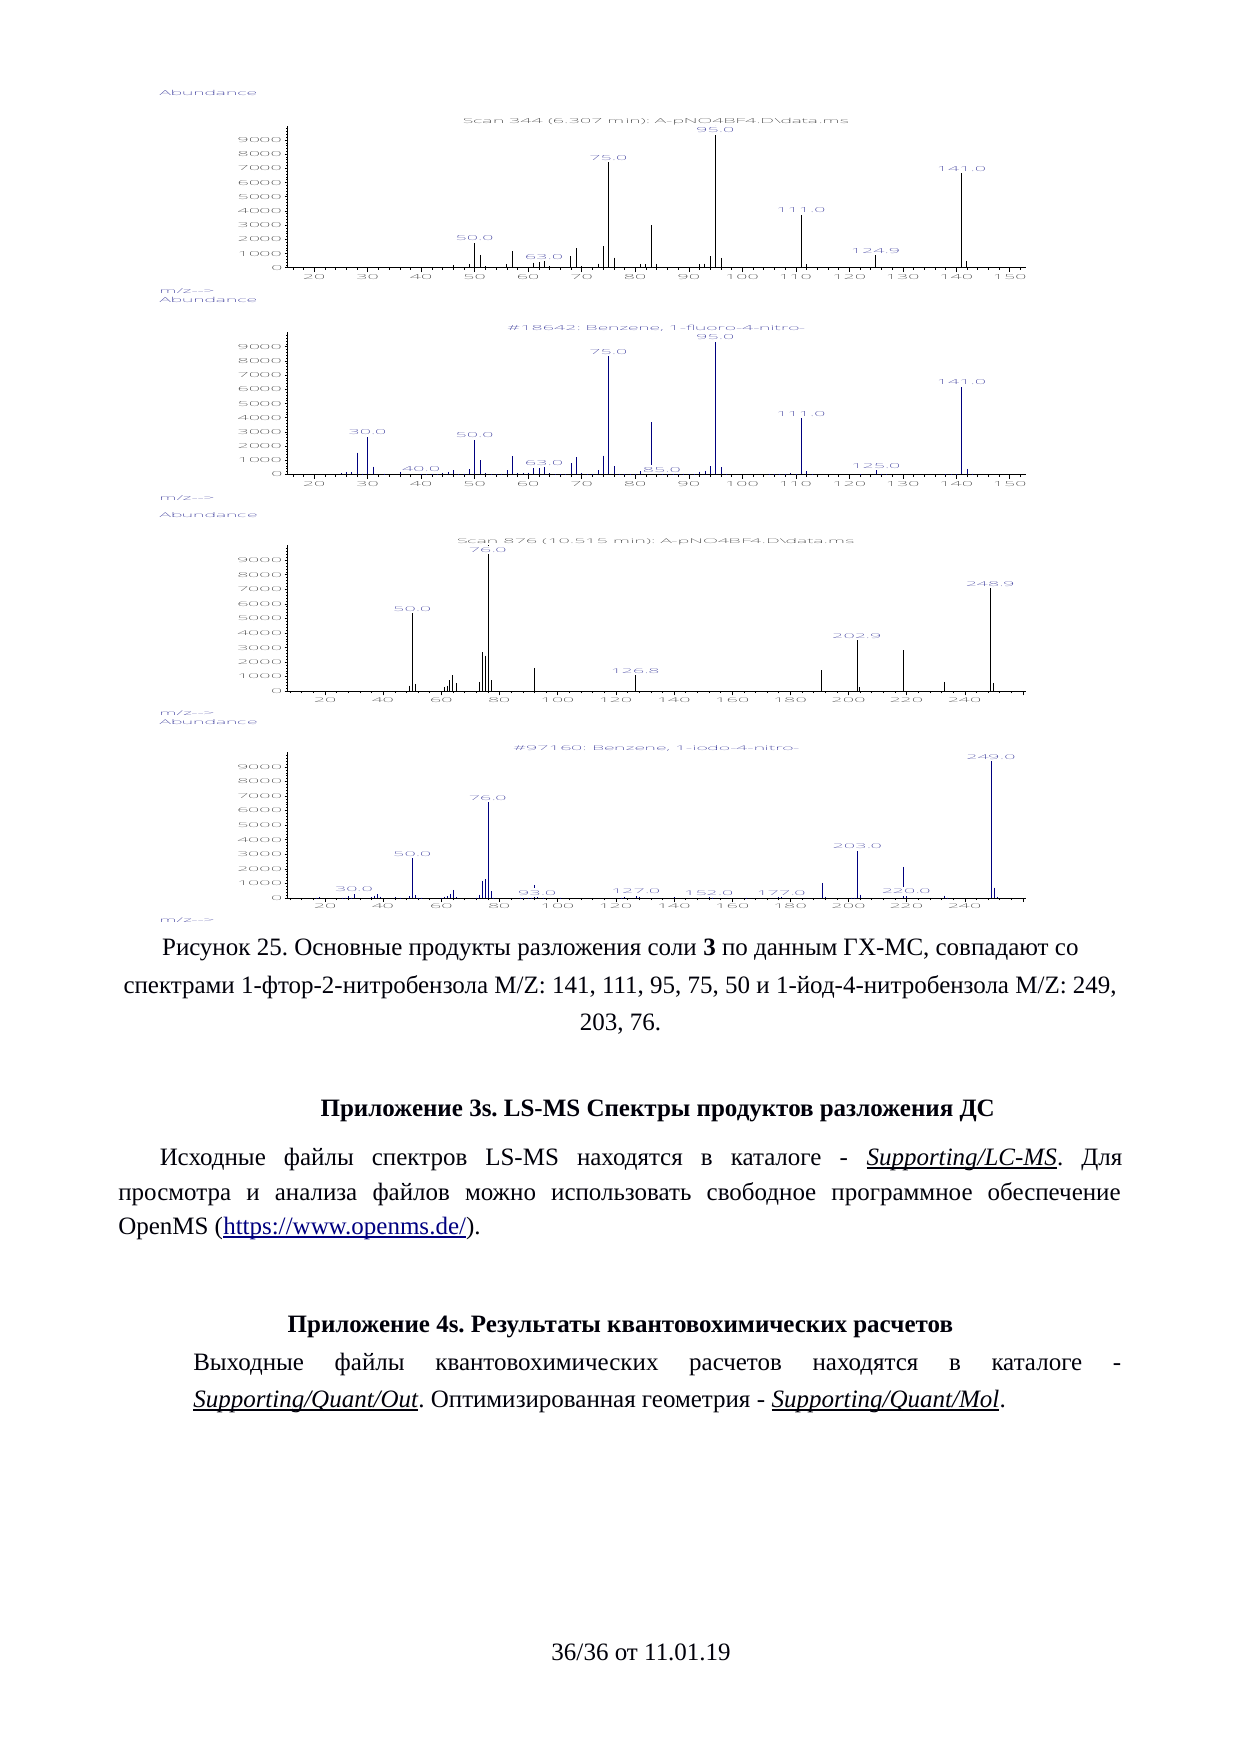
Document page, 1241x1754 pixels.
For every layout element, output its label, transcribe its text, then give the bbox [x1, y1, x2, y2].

text Выходные файлы квантовохимических расчетов находятся в каталоге - Supporting/Quant/Out. Оптимизированная геометрия - Supporting/Quant/Mol. [193, 1347, 1122, 1413]
text Исходные файлы спектров LS-MS находятся в каталоге - Supporting/LC-MS. Для просмотра и анализа файлов можно использовать свободное программное обеспечение OpenMS (https://www.openms.de/). [118, 1142, 1122, 1240]
text Рисунок 25. Основные продукты разложения соли 3 по данным ГХ-МС, совпадают со спектрами 1-фтор-2-нитробензола M/Z: 141, 111, 95, 75, 50 и 1-йод-4-нитробензола M/Z: 249, 203, 76. [118, 932, 1122, 1036]
text Приложение 3s. LS-MS Спектры продуктов разложения ДС [193, 1093, 1122, 1122]
text Приложение 4s. Результаты квантовохимических расчетов [118, 1309, 1122, 1338]
